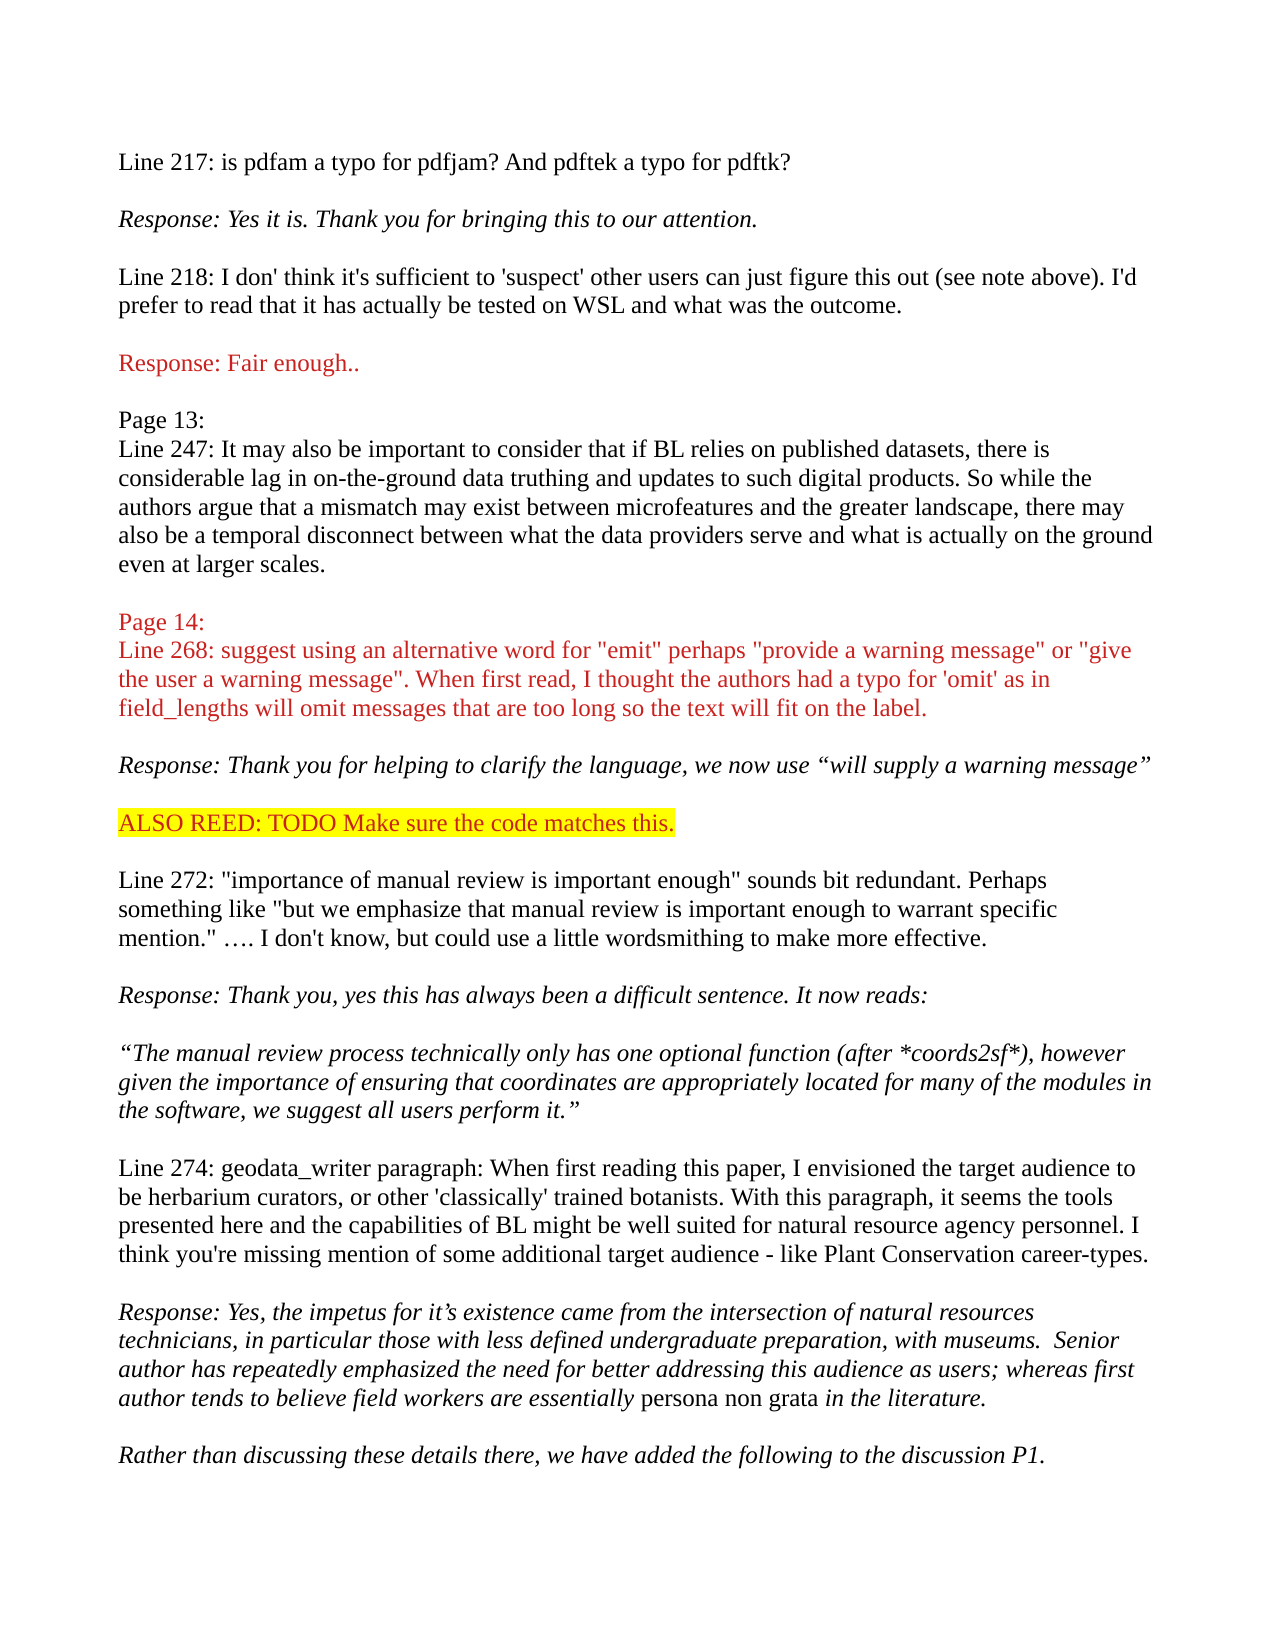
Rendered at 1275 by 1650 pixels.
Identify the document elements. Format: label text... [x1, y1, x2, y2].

text ALSO REED: TODO Make sure the code matches this. Line 272: "importance of manual review is important enough" sounds bit redundant. Perhaps something like "but we emphasize that manual review is important enough to warrant specific mention." …. I don't know, but could use a little wordsmithing to make more effective. [118, 808, 1157, 952]
text Response: Fair enough.. Page 13: Line 247: It may also be important to consider that if BL relies on published datasets, there is considerable lag in on-the-ground data truthing and updates to such digital products. So while the authors argue that a mismatch may exist between microfeatures and the greater landscape, there may also be a temporal disconnect between what the data providers serve and what is actually on the ground even at larger scales. Page 14: Line 268: suggest using an alternative word for "emit" perhaps "provide a warning message" or "give the user a warning message". When first read, I thought the authors had a typo for 'omit' as in field_lengths will omit messages that are too long so the text will fit on the label. [118, 348, 1157, 722]
text Response: Yes it is. Thank you for bringing this to our attention. [118, 204, 1157, 233]
text “The manual review process technically only has one optional function (after *coords2sf*), however given the importance of ensuring that coordinates are appropriately located for many of the modules in the software, we suggest all users perform it.” Line 274: geodata_writer paragraph: When first reading this paper, I envisioned the target audience to be herbarium curators, or other 'classically' trained botanists. With this paragraph, it seems the tools presented here and the capabilities of BL might be well suited for natural resource agency personnel. I think you're missing mention of some additional target audience - like Plant Conservation career-types. [118, 1038, 1157, 1268]
text Line 218: I don' think it's sufficient to 'suspect' other users can just figure this out (see note above). I'd prefer to read that it has actually be tested on WSL and what was the outcome. [118, 233, 1157, 319]
text Response: Thank you, yes this has always been a difficult sentence. It now reads: [118, 981, 1157, 1009]
text Line 217: is pdfam a typo for pdfjam? And pdftek a typo for pdftk? [118, 118, 1157, 176]
text Response: Thank you for helping to clarify the language, we now use “will supply a warning message” [118, 751, 1157, 779]
text Response: Yes, the impetus for it’s existence came from the intersection of natural resources technicians, in particular those with less defined undergraduate preparation, with museums. Senior author has repeatedly emphasized the need for better addressing this audience as users; whereas first author tends to believe field workers are essentially persona non grata in the literature. [118, 1297, 1157, 1412]
text Rather than discussing these details there, we have added the following to the discussion P1. [118, 1441, 1157, 1469]
